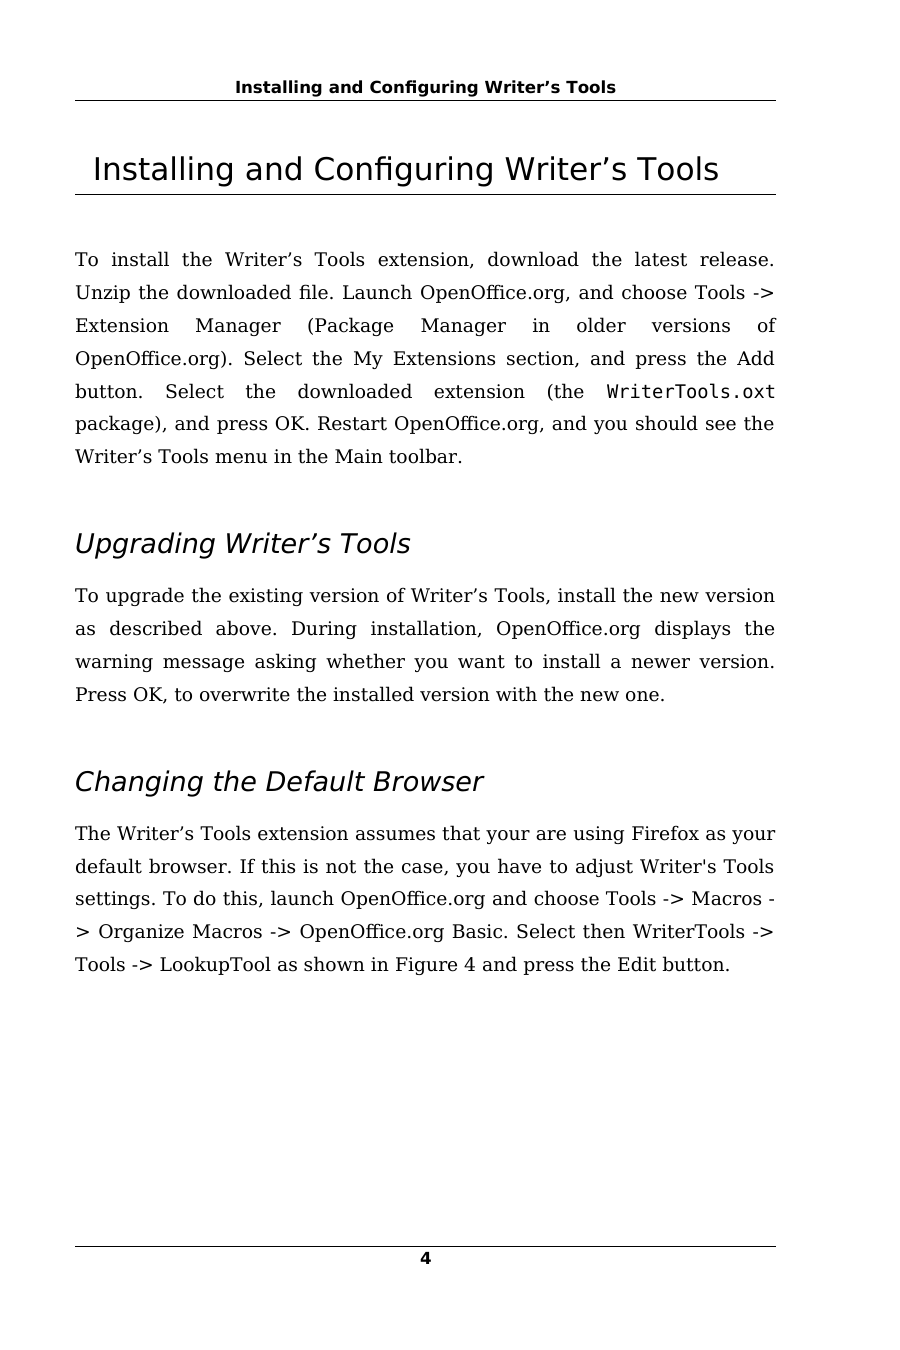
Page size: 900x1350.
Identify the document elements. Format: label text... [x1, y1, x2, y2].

text The Writer’s Tools extension assumes that your are using Firefox as your default browser. If this is not the case, you have to adjust Writer's Tools settings. To do this, launch OpenOffice.org and choose Tools -> Macros -> Organize Macros -> OpenOffice.org Basic. Select then WriterTools -> Tools -> LookupTool as shown in Figure 4 and press the Edit button. [75, 823, 776, 976]
subtitle Upgrading Writer’s Tools [75, 529, 776, 560]
subtitle Changing the Default Browser [75, 766, 776, 798]
text To upgrade the existing version of Writer’s Tools, install the new version as described above. During installation, OpenOffice.org displays the warning message asking whether you want to install a newer version. Press OK, to overwrite the installed version with the new one. [75, 585, 776, 706]
subtitle Installing and Configuring Writer’s Tools [75, 134, 776, 194]
text To install the Writer’s Tools extension, download the latest release. Unzip the downloaded file. Launch OpenOffice.org, and choose Tools -> Extension Manager (Package Manager in older versions of OpenOffice.org). Select the My Extensions section, and press the Add button. Select the downloaded extension (the WriterTools.oxt package), and press OK. Restart OpenOffice.org, and you should see the Writer’s Tools menu in the Main toolbar. [75, 249, 776, 468]
